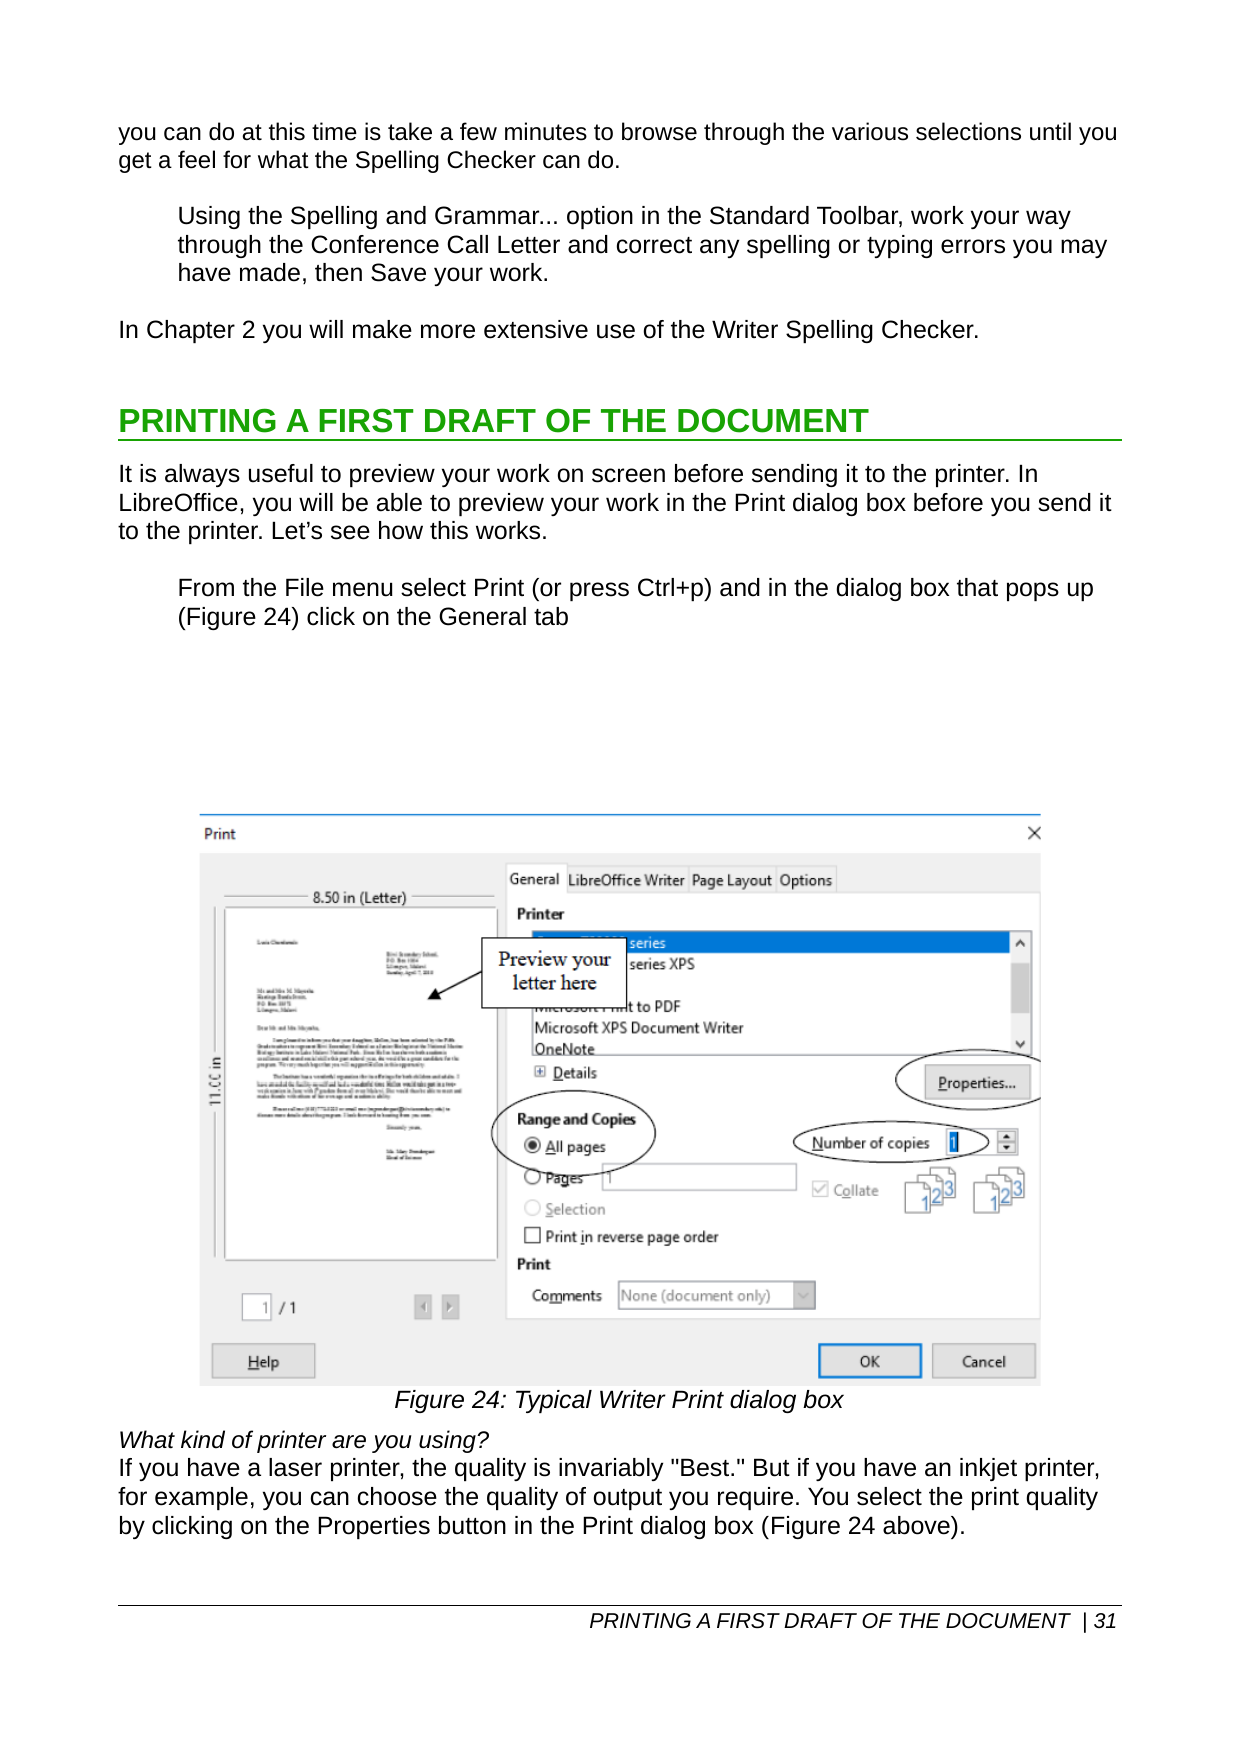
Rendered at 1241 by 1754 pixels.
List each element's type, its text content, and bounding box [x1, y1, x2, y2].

text In Chapter 2 you will make more extensive use of the Writer Spelling Checker. [118, 315, 1122, 343]
text you can do at this time is take a few minutes to browse through the various selections until you get a feel for what the Spelling Checker can do. [118, 118, 1122, 173]
text It is always useful to preview your work on screen before sending it to the printer. In LibreOffice, you will be able to preview your work in the Print dialog box before you send it to the printer. Let’s see how this works. [118, 459, 1122, 545]
picture [199, 807, 1041, 1386]
text If you have a laser printer, the quality is invariably "Best." But if you have an inkjet printer, for example, you can choose the quality of output you require. You select the print quality by clicking on the Properties button in the Print dialog box (Figure 24 above). [118, 1453, 1122, 1539]
text Figure 24: Typical Writer Print dialog box [199, 1386, 1041, 1414]
text Using the Spelling and Grammar... option in the Standard Toolbar, work your way through the Conference Call Letter and correct any spelling or typing errors you may have made, then Save your work. [177, 201, 1122, 287]
text What kind of printer are you using? [118, 1426, 1122, 1453]
text From the File menu select Print (or press Ctrl+p) and in the dialog box that pops up (Figure 24) click on the General tab [177, 573, 1122, 630]
subtitle PRINTING A FIRST DRAFT OF THE DOCUMENT [118, 401, 1122, 439]
